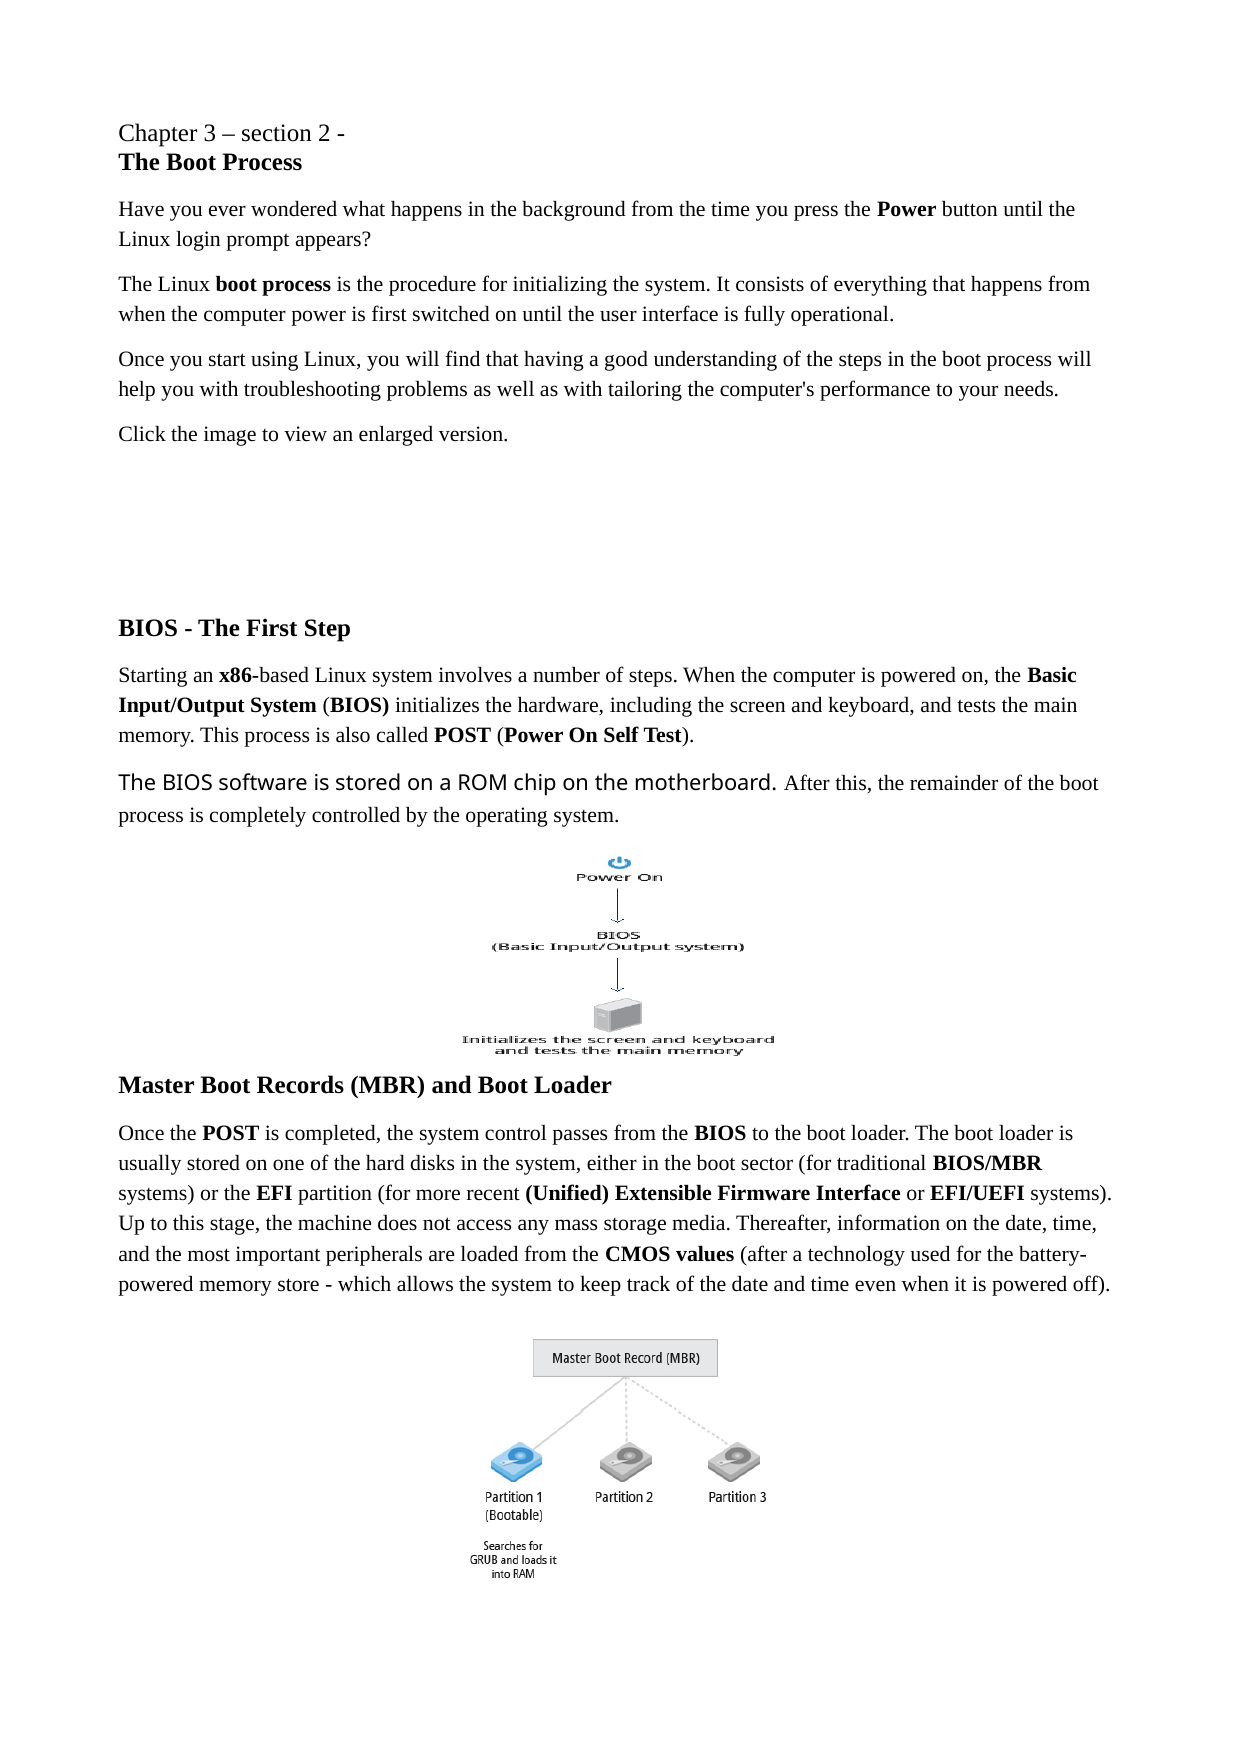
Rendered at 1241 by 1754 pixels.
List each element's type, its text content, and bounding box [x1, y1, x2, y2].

text Once you start using Linux, you will find that having a good understanding of the steps in the boot process will help you with troubleshooting problems as well as with tailoring the computer's performance to your needs. [118, 346, 1122, 401]
text Chapter 3 – section 2 - [118, 118, 1122, 147]
text BIOS - The First Step [118, 613, 1122, 642]
text Click the image to view an enlarged version. [118, 421, 1122, 446]
text Master Boot Records (MBR) and Boot Loader [118, 1071, 1122, 1099]
text Once the POST is completed, the system control passes from the BIOS to the boot loader. The boot loader is usually stored on one of the hard disks in the system, either in the boot sector (for traditional BIOS/MBR systems) or the EFI partition (for more recent (Unified) Extensible Firmware Interface or EFI/UEFI systems). Up to this stage, the machine does not access any mass storage media. Thereafter, information on the date, time, and the most important peripherals are loaded from the CMOS values (after a technology used for the battery-powered memory store - which allows the system to keep track of the date and time even when it is powered off). [118, 1120, 1122, 1296]
text The Linux boot process is the procedure for initializing the system. It consists of everything that happens from when the computer power is first switched on until the user interface is fully operational. [118, 271, 1122, 326]
text Starting an x86-based Linux system involves a number of steps. When the computer is powered on, the Basic Input/Output System (BIOS) initializes the hardware, including the screen and keyboard, and tests the main memory. This process is also called POST (Power On Self Test). [118, 662, 1122, 747]
picture [431, 846, 809, 1066]
text The BIOS software is stored on a ROM chip on the motherboard. After this, the remainder of the boot process is completely controlled by the operating system. [118, 767, 1122, 827]
picture [439, 1315, 802, 1605]
text The Boot Process [118, 147, 1122, 176]
text Have you ever wondered what happens in the background from the time you press the Power button until the Linux login prompt appears? [118, 196, 1122, 251]
